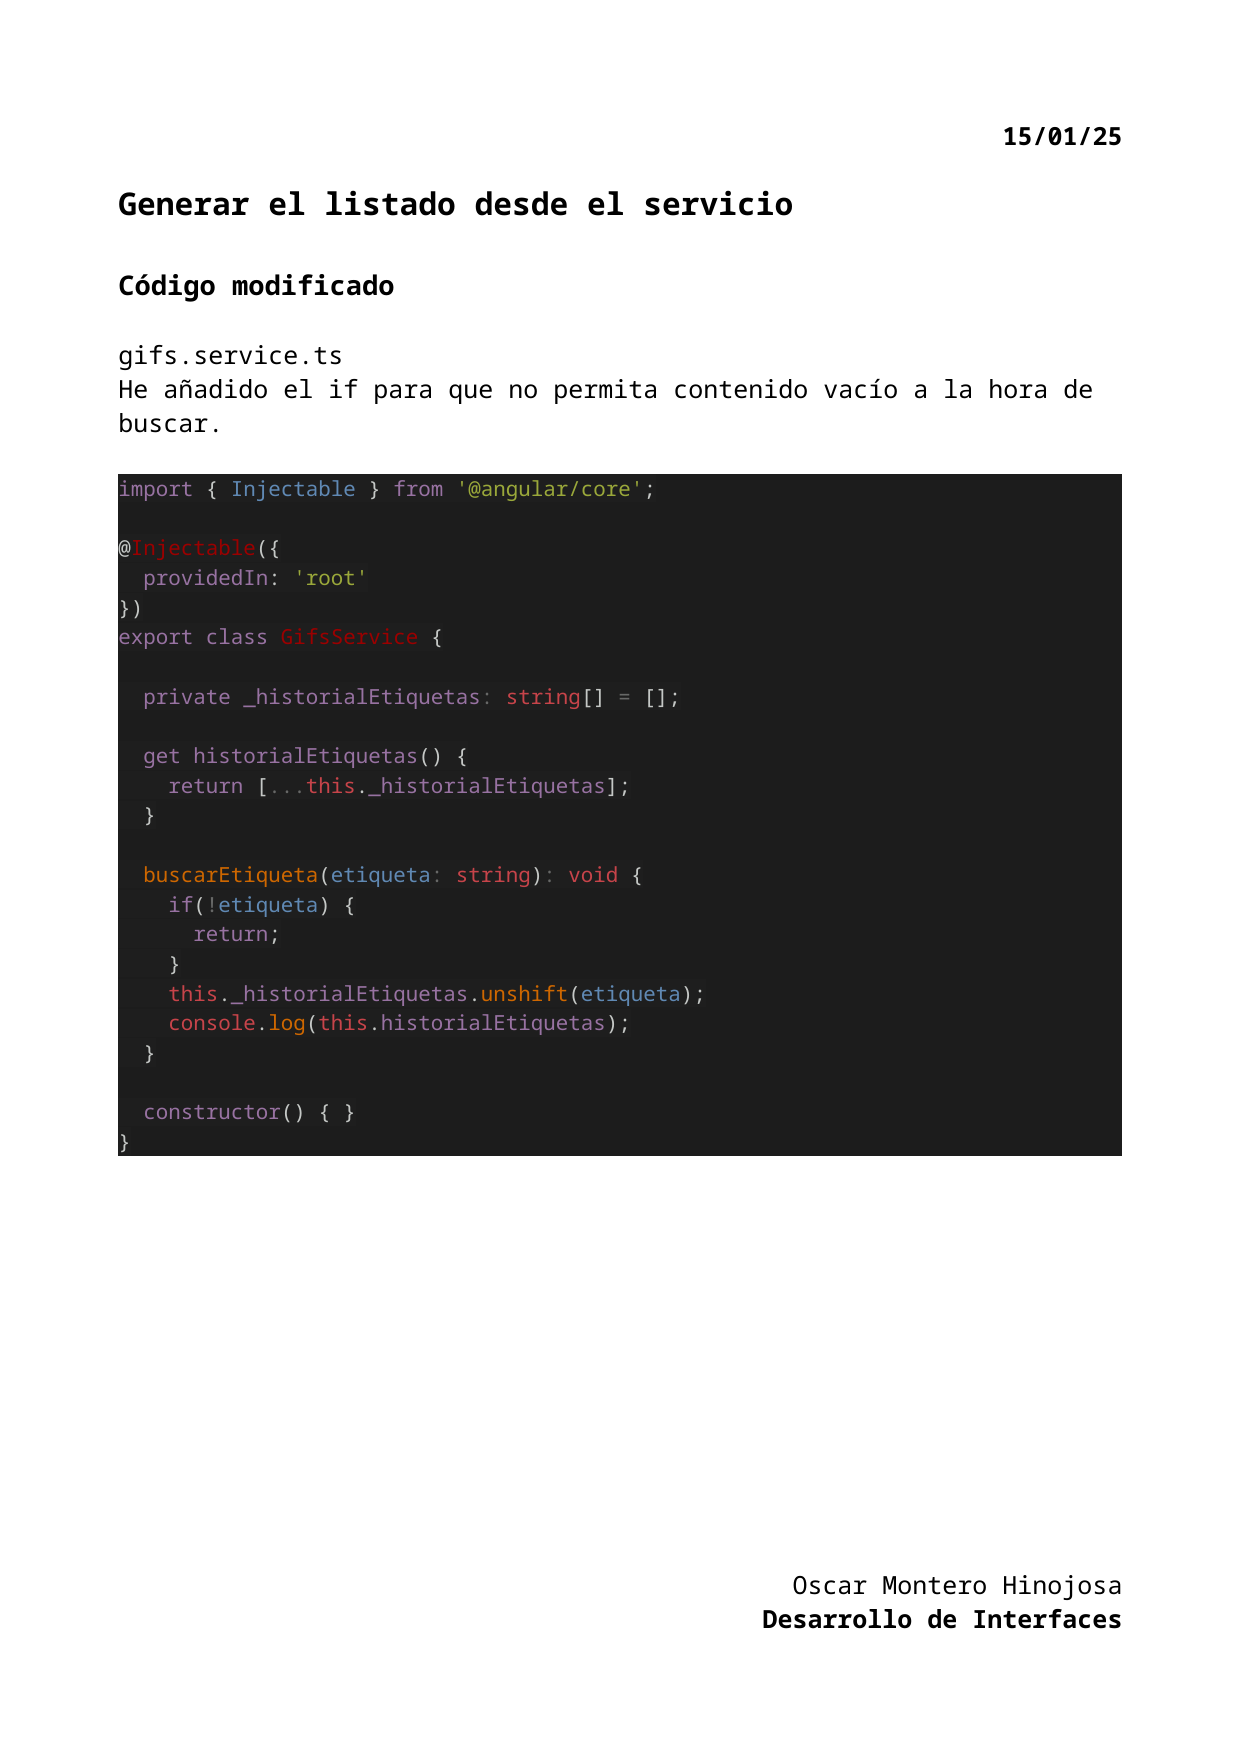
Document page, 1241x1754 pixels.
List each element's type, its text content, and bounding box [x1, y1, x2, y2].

text return [...this._historialEtiquetas]; [118, 770, 1122, 799]
text if(!etiqueta) { [118, 888, 1122, 918]
text providedIn: 'root' [118, 562, 1122, 592]
text Código modificado [118, 267, 1122, 304]
text get historialEtiquetas() { [118, 740, 1122, 770]
text constructor() { } [118, 1096, 1122, 1126]
text private _historialEtiquetas: string[] = []; [118, 681, 1122, 710]
text this._historialEtiquetas.unshift(etiqueta); [118, 977, 1122, 1007]
text console.log(this.historialEtiquetas); [118, 1007, 1122, 1037]
text }) [118, 592, 1122, 621]
text Generar el listado desde el servicio [118, 182, 1122, 224]
text buscarEtiqueta(etiqueta: string): void { [118, 859, 1122, 888]
text } [118, 1037, 1122, 1067]
text } [118, 1126, 1122, 1156]
text } [118, 799, 1122, 829]
text export class GifsService { [118, 621, 1122, 651]
text gifs.service.ts [118, 338, 1122, 372]
text return; [118, 918, 1122, 948]
text import { Injectable } from '@angular/core'; [118, 474, 1122, 502]
text He añadido el if para que no permita contenido vacío a la hora de buscar. [118, 372, 1122, 440]
text @Injectable({ [118, 532, 1122, 562]
text } [118, 948, 1122, 977]
